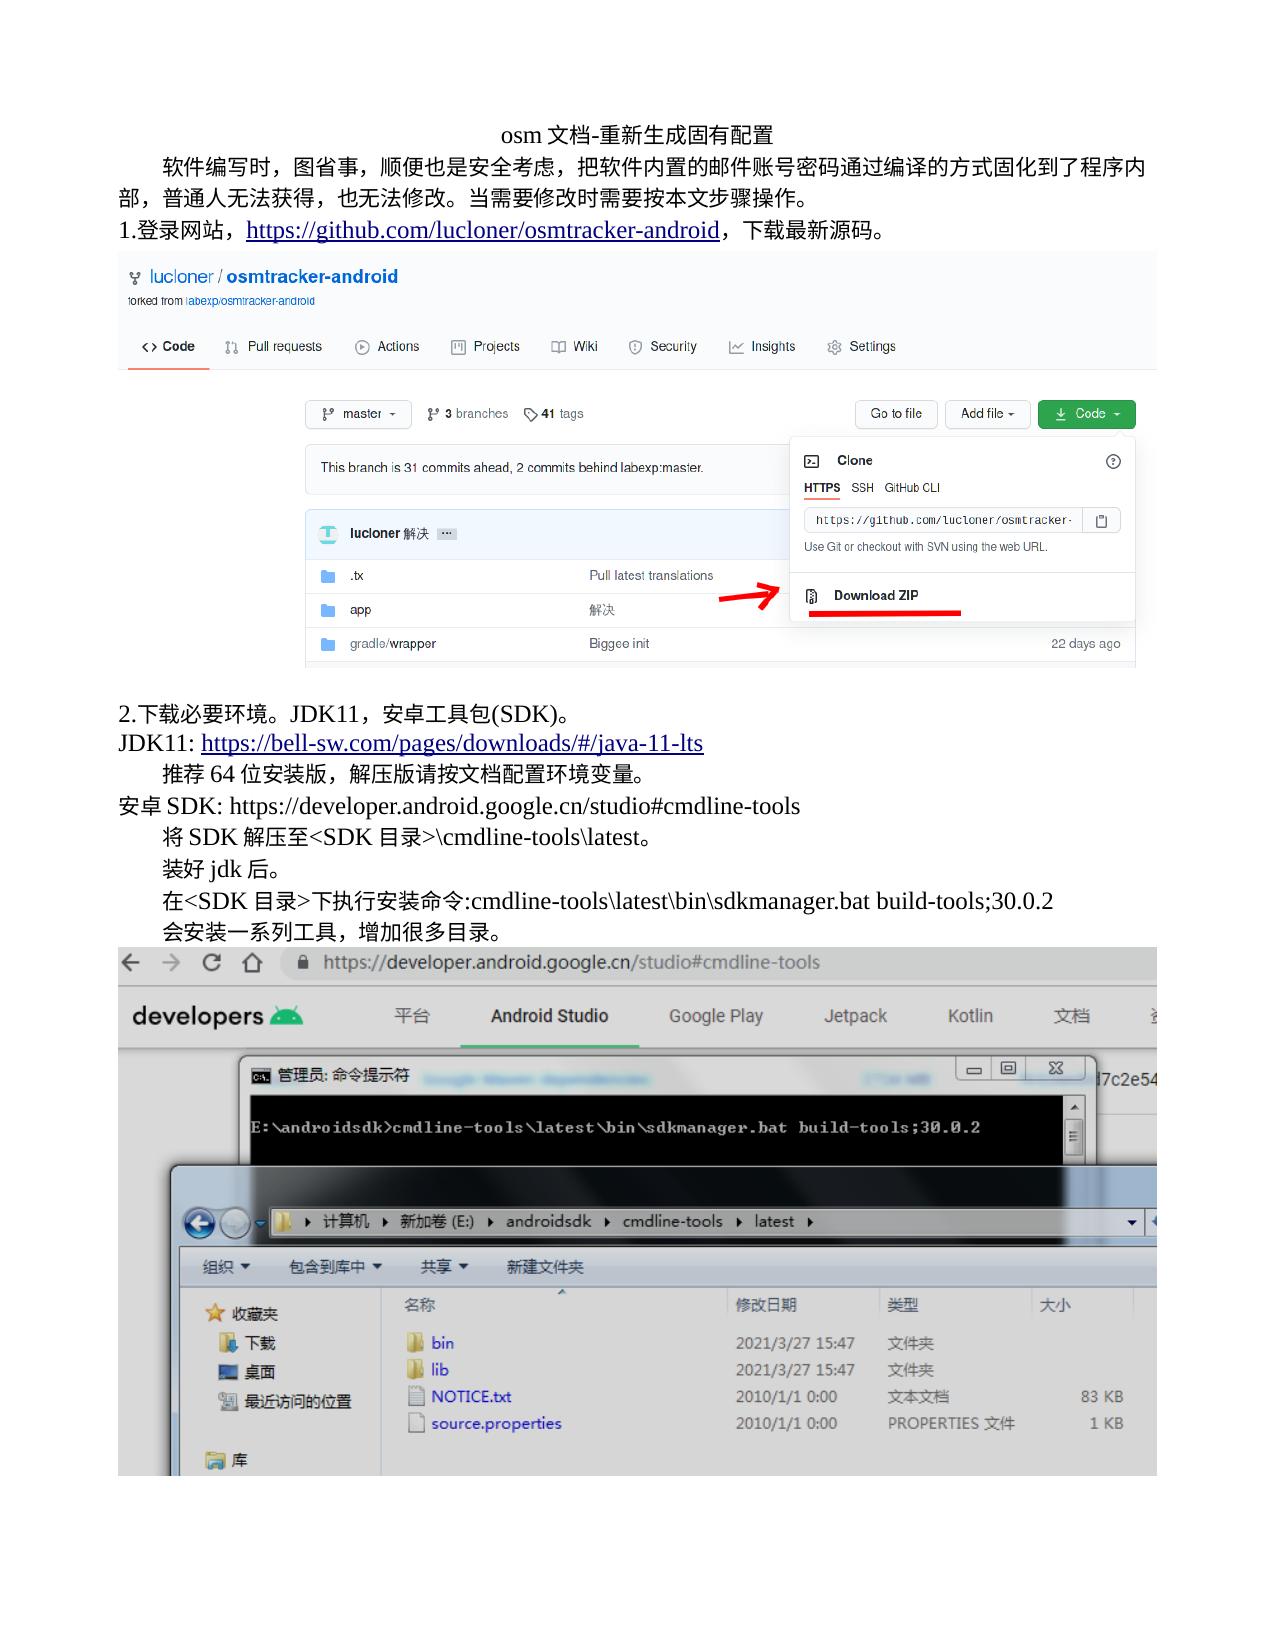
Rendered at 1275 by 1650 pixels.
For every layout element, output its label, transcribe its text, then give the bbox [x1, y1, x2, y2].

text 推荐64位安装版，解压版请按文档配置环境变量。 [118, 757, 1157, 789]
picture [118, 251, 1157, 668]
text osm文档-重新生成固有配置 [118, 118, 1157, 150]
text 1.登录网站，https://github.com/lucloner/osmtracker-android，下载最新源码。 [118, 213, 1157, 245]
text 在<SDK目录>下执行安装命令:cmdline-tools\latest\bin\sdkmanager.bat build-tools;30.0.2 [118, 884, 1157, 915]
text 2.下载必要环境。JDK11，安卓工具包(SDK)。 [118, 697, 1157, 728]
text 会安装一系列工具，增加很多目录。 [118, 915, 1157, 947]
text 安卓SDK: https://developer.android.google.cn/studio#cmdline-tools [118, 789, 1157, 820]
picture [118, 947, 1157, 1476]
text 装好jdk后。 [118, 852, 1157, 884]
text 将SDK解压至<SDK目录>\cmdline-tools\latest。 [118, 820, 1157, 852]
text JDK11: https://bell-sw.com/pages/downloads/#/java-11-lts [118, 728, 1157, 757]
text 软件编写时，图省事，顺便也是安全考虑，把软件内置的邮件账号密码通过编译的方式固化到了程序内部，普通人无法获得，也无法修改。当需要修改时需要按本文步骤操作。 [118, 150, 1157, 213]
